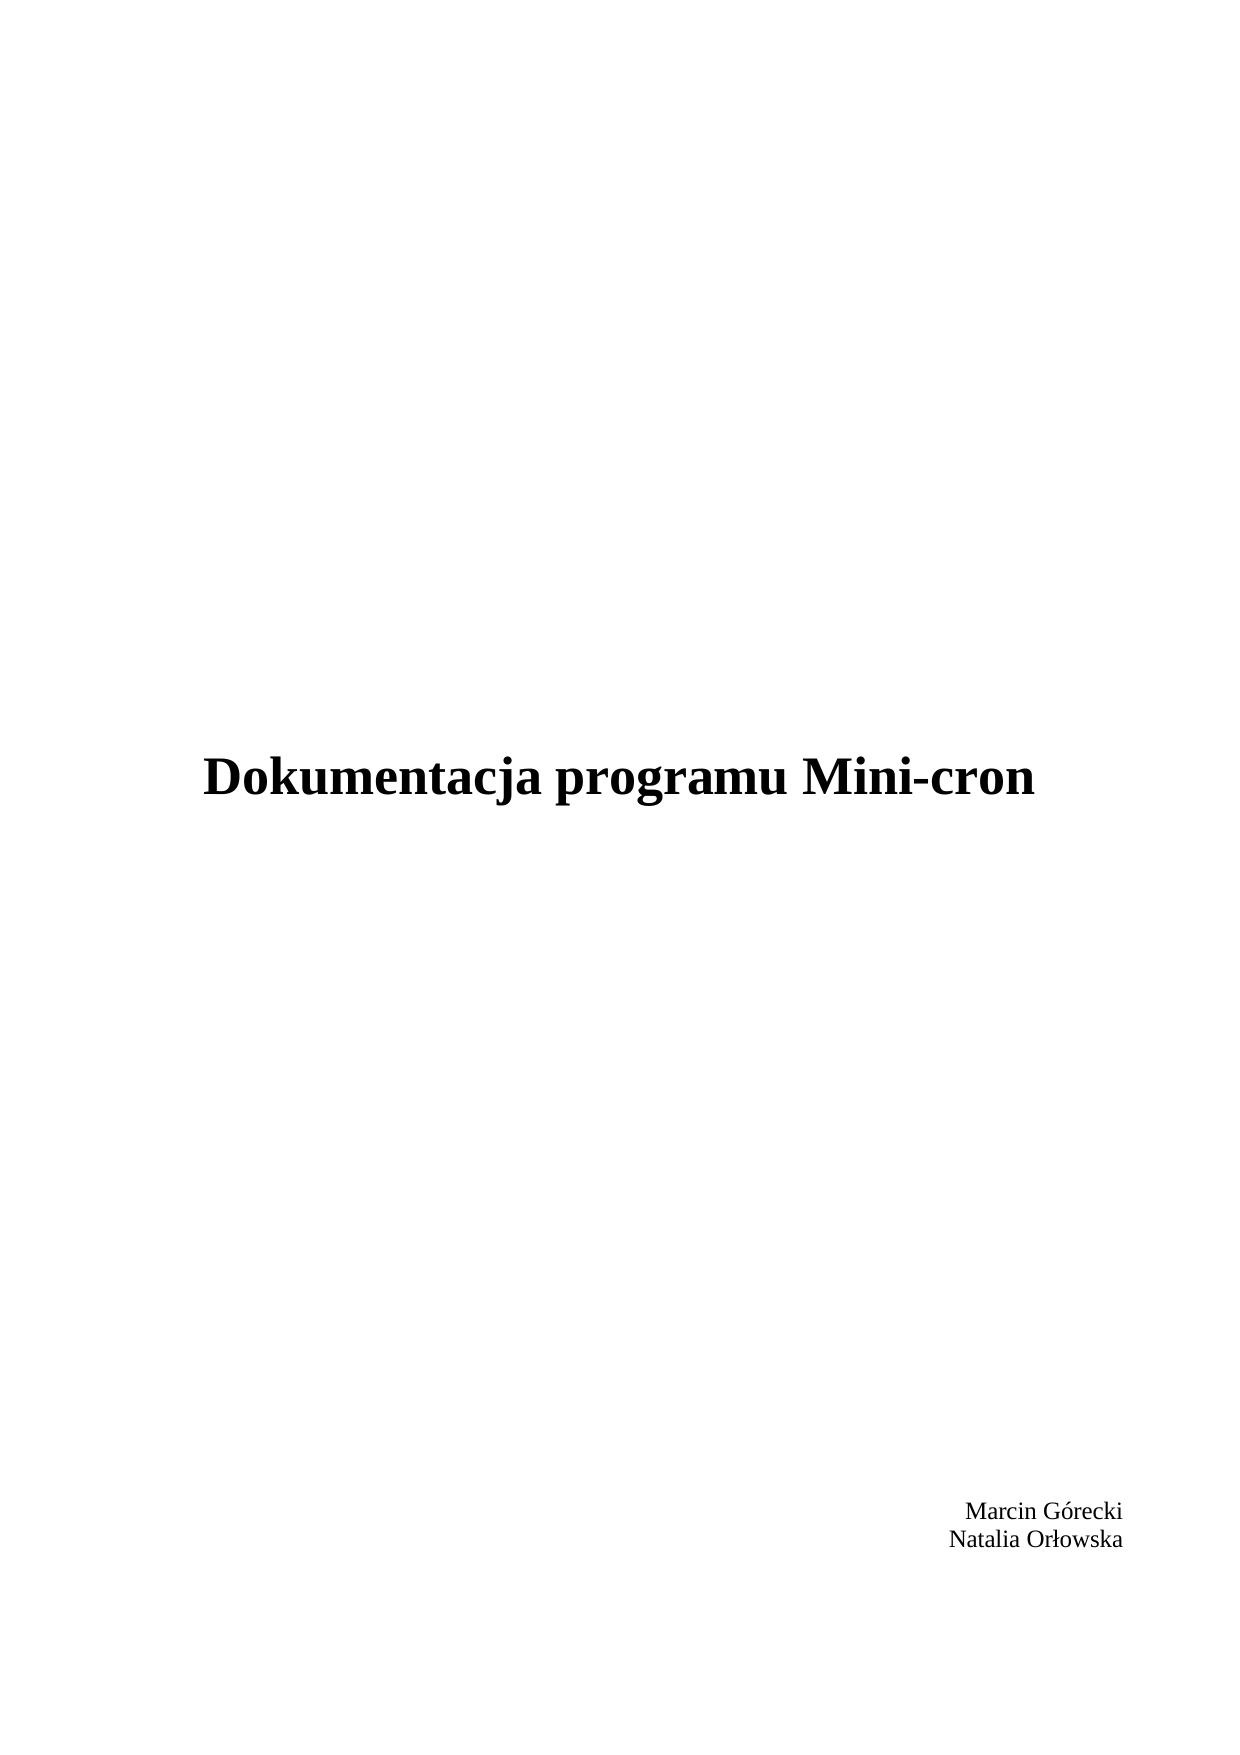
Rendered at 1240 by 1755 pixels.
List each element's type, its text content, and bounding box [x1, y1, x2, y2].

text Dokumentacja programu Mini-cron [203, 743, 1133, 806]
text Marcin Górecki Natalia Orłowska [947, 1496, 1123, 1553]
